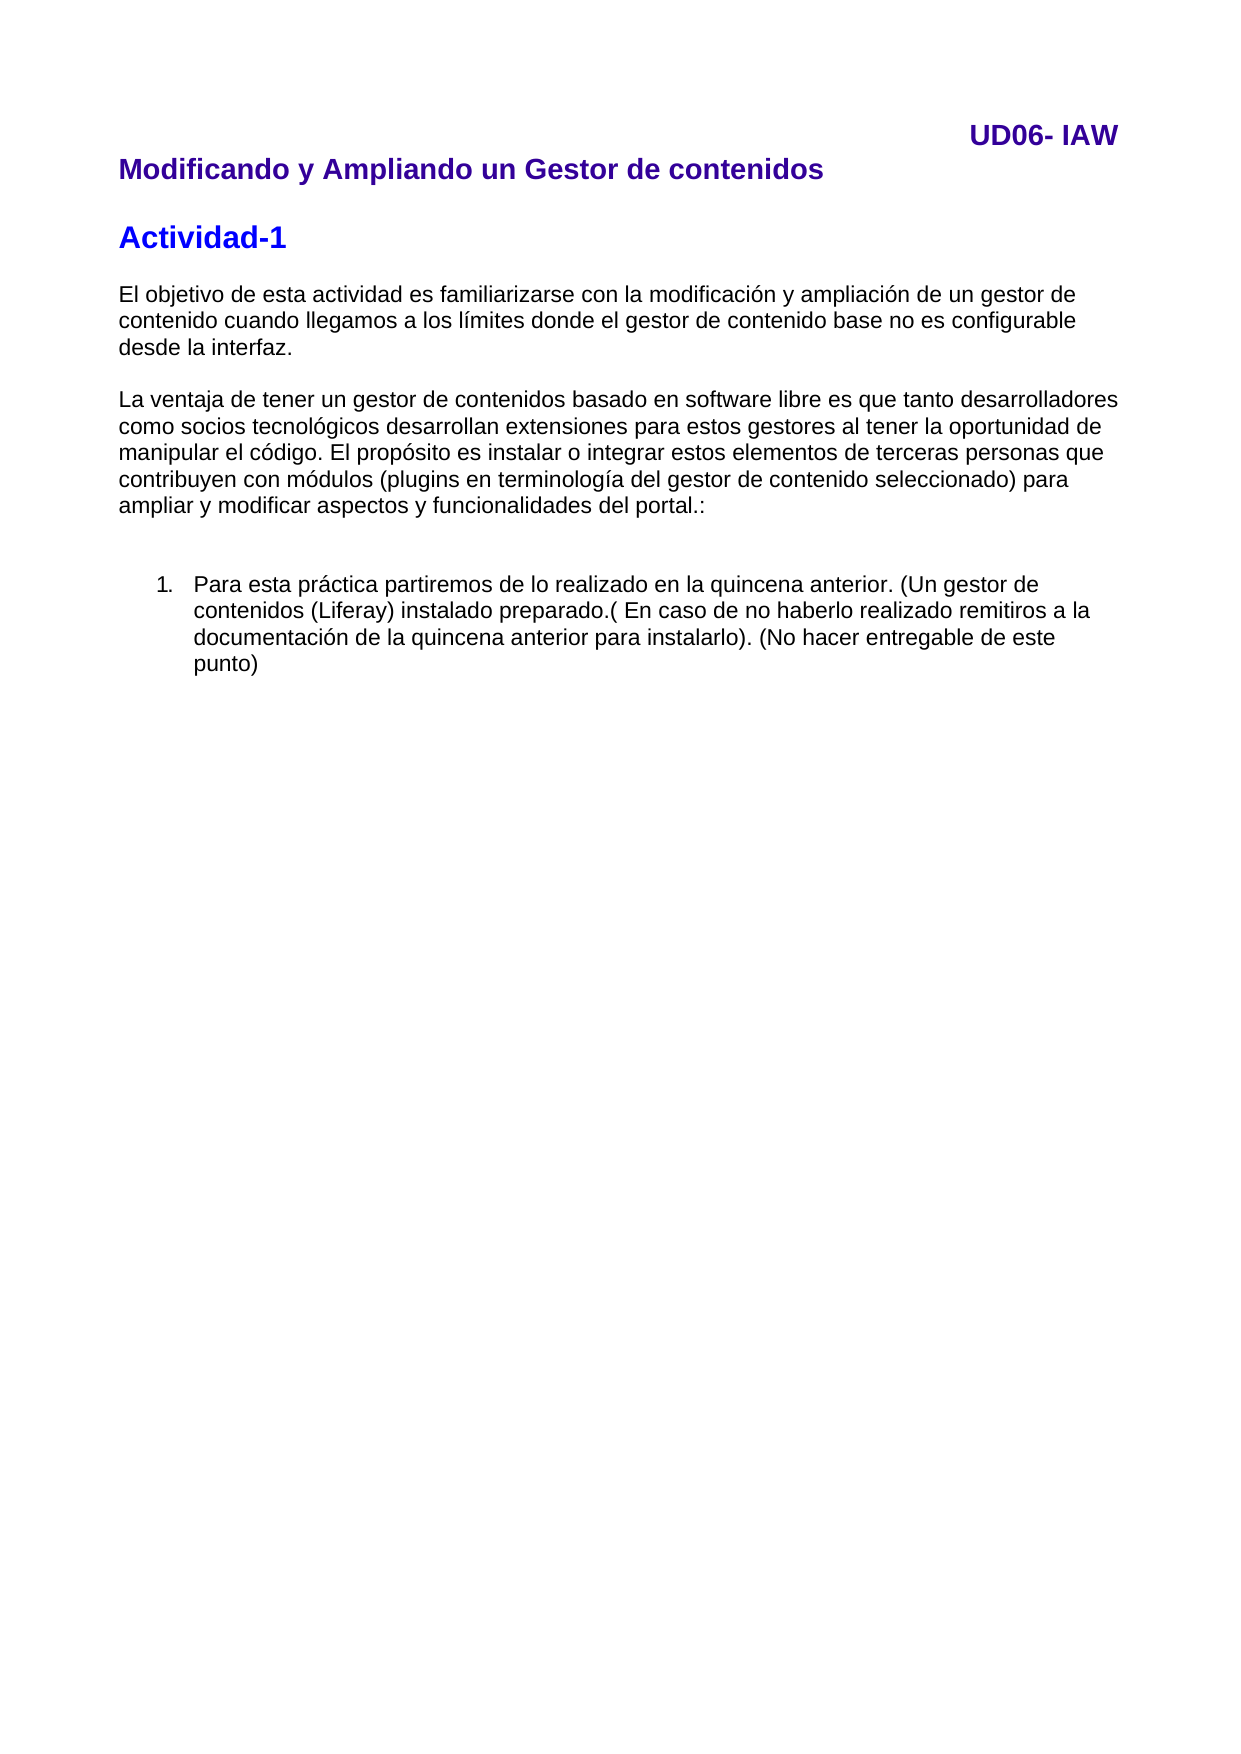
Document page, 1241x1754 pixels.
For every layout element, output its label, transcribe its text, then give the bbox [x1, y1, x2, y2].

text Actividad-1 [118, 219, 1134, 255]
list Para esta práctica partiremos de lo realizado en la quincena anterior. (Un gestor de contenidos (Liferay) instalado preparado.( En caso de no haberlo realizado remitiros a la documentación de la quincena anterior para instalarlo). (No hacer entregable de este punto) [156, 571, 1091, 676]
subtitle UD06- IAW [106, 118, 1118, 152]
text El objetivo de esta actividad es familiarizarse con la modificación y ampliación de un gestor de contenido cuando llegamos a los límites donde el gestor de contenido base no es configurable desde la interfaz. [118, 281, 1077, 360]
text La ventaja de tener un gestor de contenidos basado en software libre es que tanto desarrolladores como socios tecnológicos desarrollan extensiones para estos gestores al tener la oportunidad de manipular el código. El propósito es instalar o integrar estos elementos de terceras personas que contribuyen con módulos (plugins en terminología del gestor de contenido seleccionado) para ampliar y modificar aspectos y funcionalidades del portal.: [118, 386, 1121, 518]
text Modificando y Ampliando un Gestor de contenidos [118, 152, 1134, 185]
